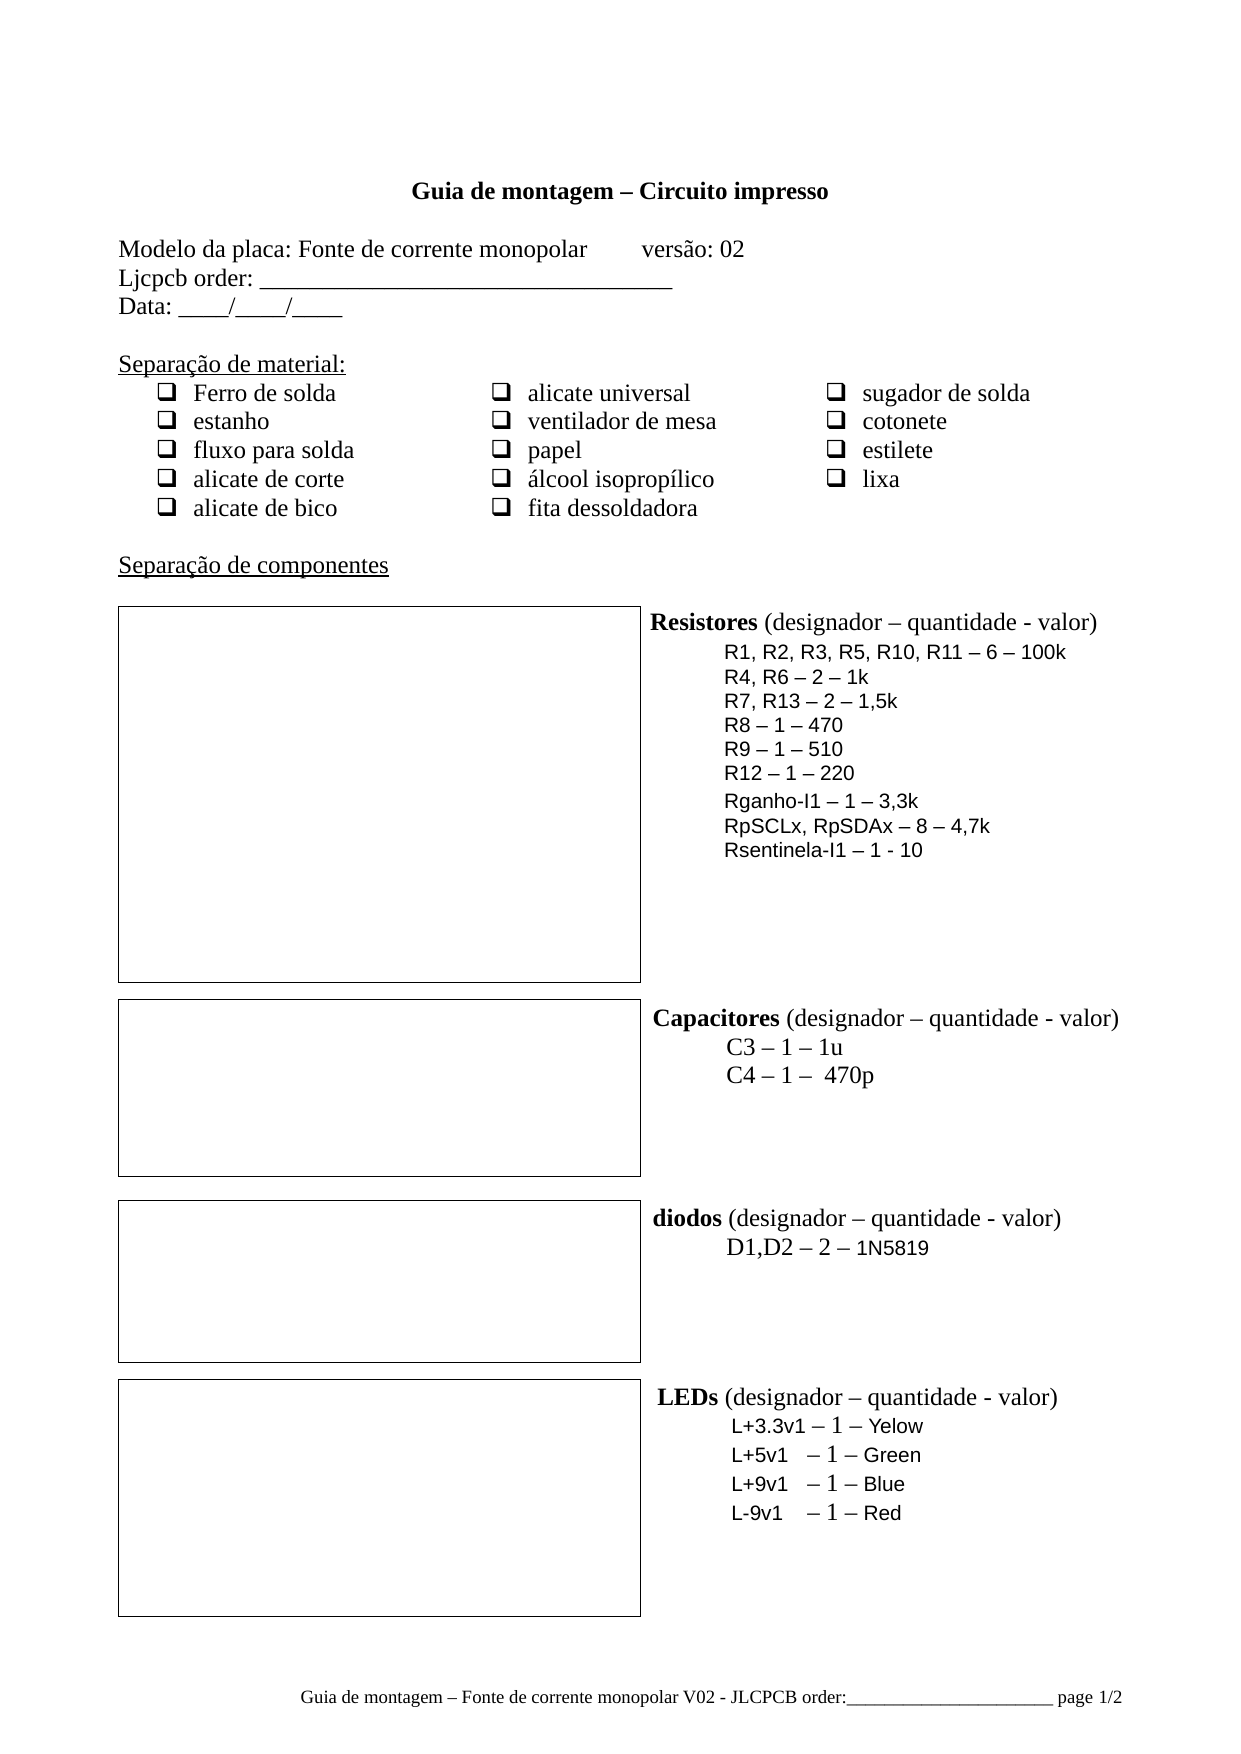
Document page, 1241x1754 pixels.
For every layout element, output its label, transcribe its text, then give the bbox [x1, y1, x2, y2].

text Separação de componentes [118, 550, 1122, 579]
list papel [490, 435, 787, 464]
list sugador de solda [825, 378, 1122, 406]
text Ljcpcb order: _________________________________ [118, 263, 1122, 291]
list lixa [825, 464, 1122, 493]
list alicate de bico [156, 493, 453, 521]
list fita dessoldadora [490, 493, 787, 521]
text Data: ____/____/____ [118, 291, 1122, 320]
list alicate universal [490, 378, 787, 406]
list fluxo para solda [156, 435, 453, 464]
text Guia de montagem – Circuito impresso [118, 176, 1122, 205]
text Separação de material: [118, 349, 1122, 378]
list estanho [156, 406, 453, 435]
list álcool isopropílico [490, 464, 787, 493]
list ventilador de mesa [490, 406, 787, 435]
list cotonete [825, 406, 1122, 435]
list estilete [825, 435, 1122, 464]
list Ferro de solda [156, 378, 453, 406]
text Modelo da placa: Fonte de corrente monopolar versão: 02 [118, 234, 1122, 263]
list alicate de corte [156, 464, 453, 493]
